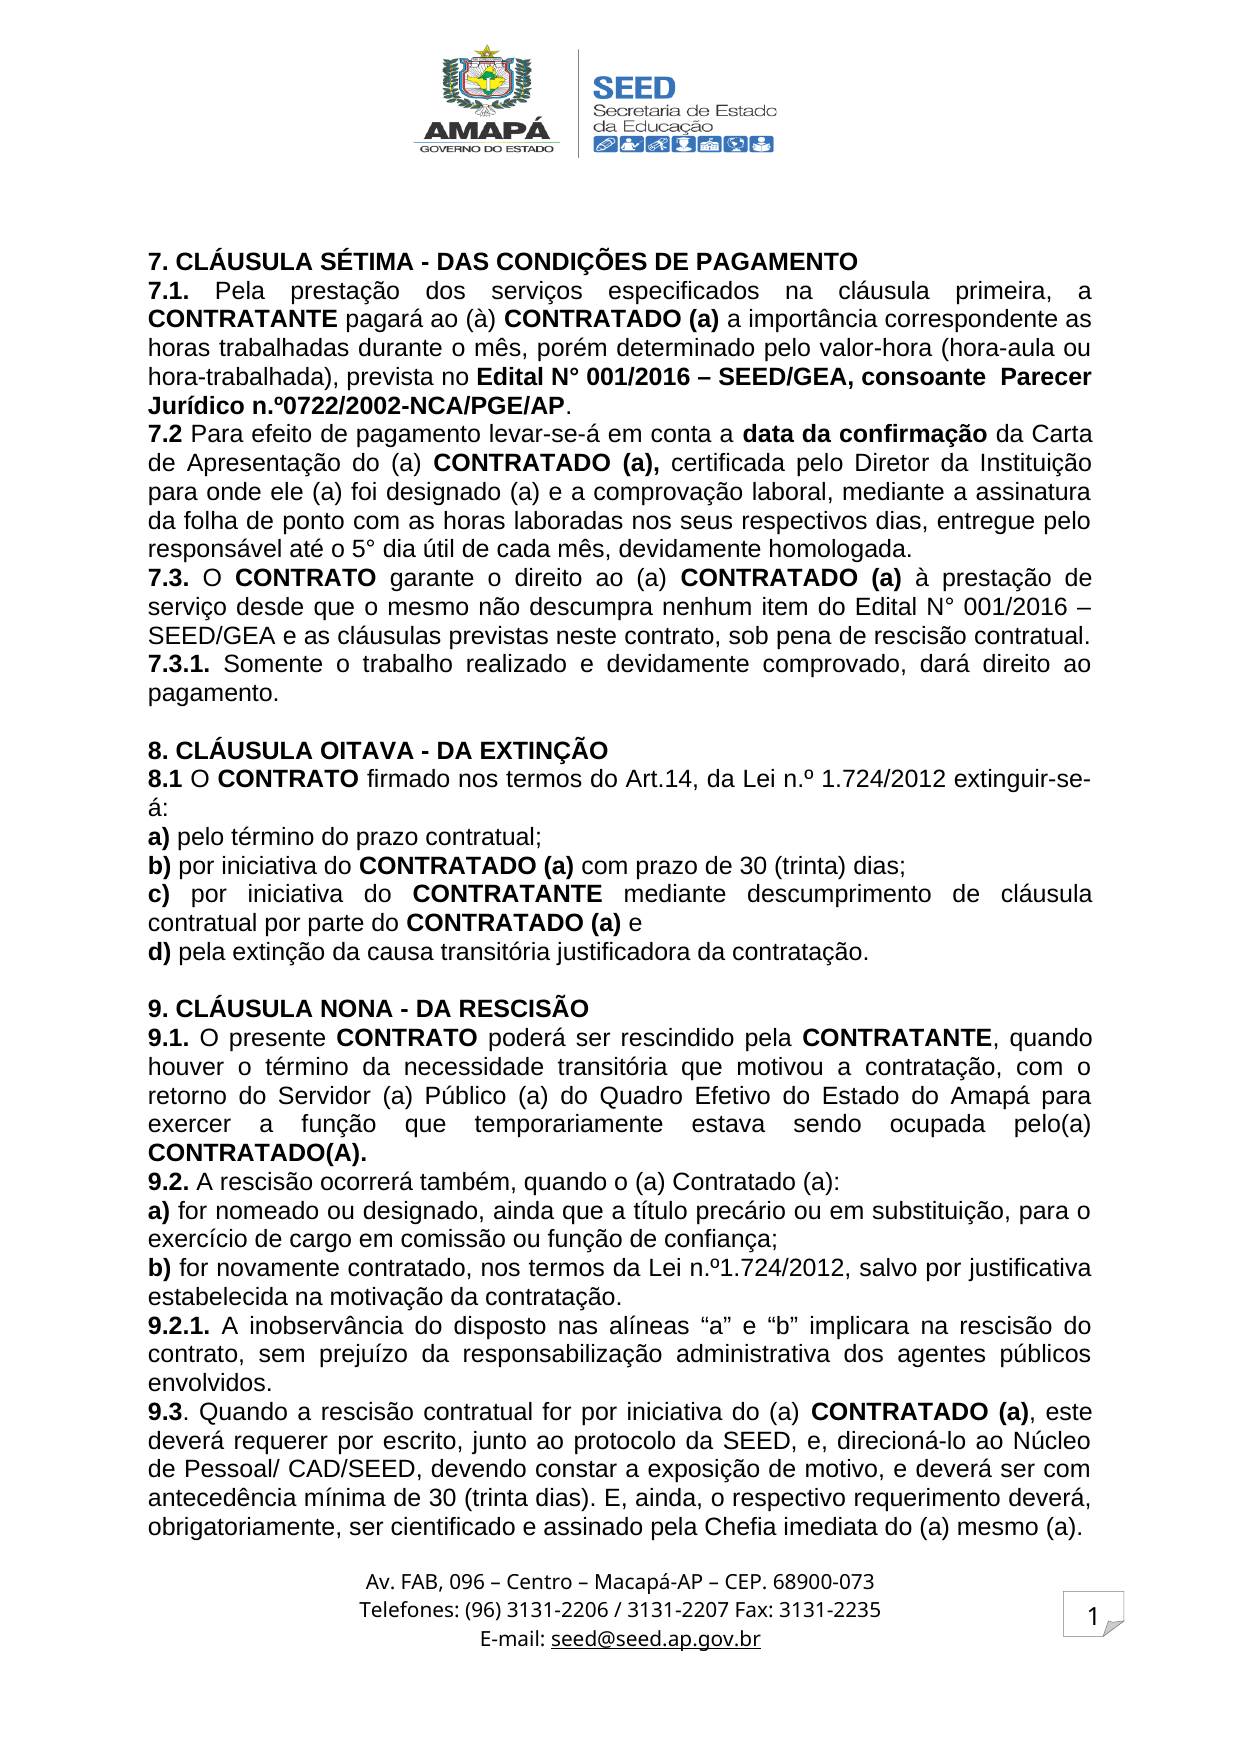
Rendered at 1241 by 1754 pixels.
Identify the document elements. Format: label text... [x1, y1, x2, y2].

text b) por iniciativa do CONTRATADO (a) com prazo de 30 (trinta) dias; [148, 851, 1093, 879]
text a) for nomeado ou designado, ainda que a título precário ou em substituição, para o exercício de cargo em comissão ou função de confiança; [148, 1196, 1093, 1253]
text 7.2 Para efeito de pagamento levar-se-á em conta a data da confirmação da Carta de Apresentação do (a) CONTRATADO (a), certificada pelo Diretor da Instituição para onde ele (a) foi designado (a) e a comprovação laboral, mediante a assinatura da folha de ponto com as horas laboradas nos seus respectivos dias, entregue pelo responsável até o 5° dia útil de cada mês, devidamente homologada. [148, 419, 1093, 563]
text c) por iniciativa do CONTRATANTE mediante descumprimento de cláusula contratual por parte do CONTRATADO (a) e [148, 879, 1093, 937]
text 8. CLÁUSULA OITAVA - DA EXTINÇÃO [148, 736, 1093, 764]
text 8.1 O CONTRATO firmado nos termos do Art.14, da Lei n.º 1.724/2012 extinguir-se-á: [148, 764, 1093, 822]
text 9.2.1. A inobservância do disposto nas alíneas “a” e “b” implicara na rescisão do contrato, sem prejuízo da responsabilização administrativa dos agentes públicos envolvidos. [148, 1311, 1093, 1397]
text 9.1. O presente CONTRATO poderá ser rescindido pela CONTRATANTE, quando houver o término da necessidade transitória que motivou a contratação, com o retorno do Servidor (a) Público (a) do Quadro Efetivo do Estado do Amapá para exercer a função que temporariamente estava sendo ocupada pelo(a) CONTRATADO(A). [148, 1023, 1093, 1167]
text 7. CLÁUSULA SÉTIMA - DAS CONDIÇÕES DE PAGAMENTO [148, 247, 1093, 276]
text d) pela extinção da causa transitória justificadora da contratação. [148, 937, 1093, 966]
text 7.3. O CONTRATO garante o direito ao (a) CONTRATADO (a) à prestação de serviço desde que o mesmo não descumpra nenhum item do Edital N° 001/2016 – SEED/GEA e as cláusulas previstas neste contrato, sob pena de rescisão contratual. 7.3.1. Somente o trabalho realizado e devidamente comprovado, dará direito ao pagamento. [148, 563, 1093, 707]
picture [413, 44, 777, 158]
text 9.2. A rescisão ocorrerá também, quando o (a) Contratado (a): [148, 1167, 1093, 1196]
text b) for novamente contratado, nos termos da Lei n.º1.724/2012, salvo por justificativa estabelecida na motivação da contratação. [148, 1253, 1093, 1311]
text 9. CLÁUSULA NONA - DA RESCISÃO [148, 994, 1093, 1023]
text 7.1. Pela prestação dos serviços especificados na cláusula primeira, a CONTRATANTE pagará ao (à) CONTRATADO (a) a importância correspondente as horas trabalhadas durante o mês, porém determinado pelo valor-hora (hora-aula ou hora-trabalhada), prevista no Edital N° 001/2016 – SEED/GEA, consoante Parecer Jurídico n.º0722/2002-NCA/PGE/AP. [148, 276, 1093, 419]
text 9.3. Quando a rescisão contratual for por iniciativa do (a) CONTRATADO (a), este deverá requerer por escrito, junto ao protocolo da SEED, e, direcioná-lo ao Núcleo de Pessoal/ CAD/SEED, devendo constar a exposição de motivo, e deverá ser com antecedência mínima de 30 (trinta dias). E, ainda, o respectivo requerimento deverá, obrigatoriamente, ser cientificado e assinado pela Chefia imediata do (a) mesmo (a). [148, 1397, 1093, 1541]
text a) pelo término do prazo contratual; [148, 822, 1093, 851]
